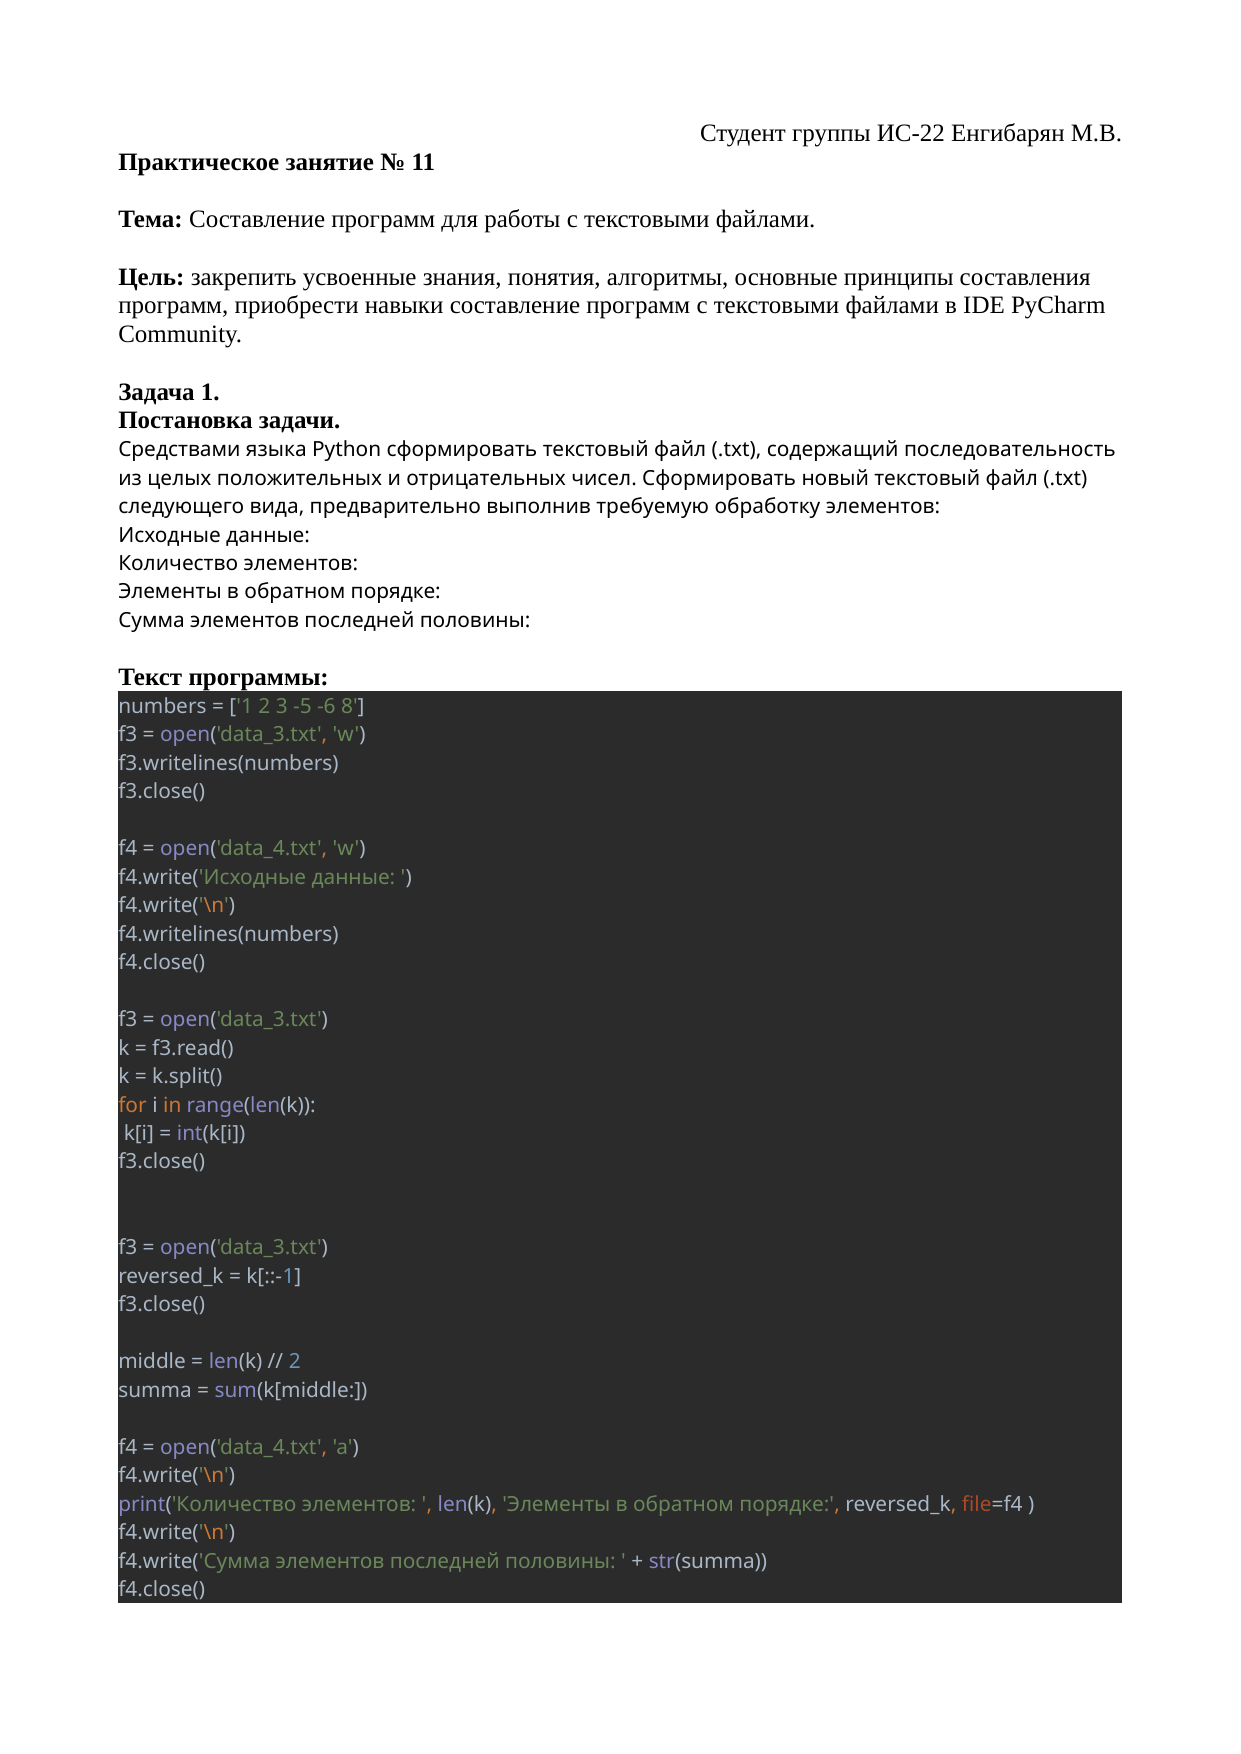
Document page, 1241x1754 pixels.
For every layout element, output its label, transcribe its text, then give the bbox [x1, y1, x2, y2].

text Практическое занятие № 11 [118, 147, 1122, 176]
text Тема: Составление программ для работы с текстовыми файлами. [118, 204, 1122, 233]
text Цель: закрепить усвоенные знания, понятия, алгоритмы, основные принципы составления программ, приобрести навыки составление программ с текстовыми файлами в IDE PyCharm Community. [118, 262, 1122, 348]
text Средствами языка Python сформировать текстовый файл (.txt), содержащий последовательность из целых положительных и отрицательных чисел. Сформировать новый текстовый файл (.txt) следующего вида, предварительно выполнив требуемую обработку элементов: [118, 434, 1122, 520]
text Текст программы: [118, 662, 1122, 691]
text Количество элементов: [118, 548, 1122, 577]
text Исходные данные: [118, 520, 1122, 548]
text numbers = ['1 2 3 -5 -6 8'] f3 = open('data_3.txt', 'w') f3.writelines(numbers) f3.close() f4 = open('data_4.txt', 'w') f4.write('Исходные данные: ') f4.write('\n') f4.writelines(numbers) f4.close() f3 = open('data_3.txt') k = f3.read() k = k.split() for i in range(len(k)): k[i] = int(k[i]) f3.close() f3 = open('data_3.txt') reversed_k = k[::-1] f3.close() middle = len(k) // 2 summa = sum(k[middle:]) f4 = open('data_4.txt', 'a') f4.write('\n') print('Количество элементов: ', len(k), 'Элементы в обратном порядке:', reversed_k, file=f4 ) f4.write('\n') f4.write('Сумма элементов последней половины: ' + str(summa)) f4.close() [118, 691, 1122, 1603]
text Сумма элементов последней половины: [118, 605, 1122, 633]
text Постановка задачи. [118, 406, 1122, 434]
text Студент группы ИС-22 Енгибарян М.В. [118, 118, 1122, 147]
text Задача 1. [118, 377, 1122, 406]
text Элементы в обратном порядке: [118, 577, 1122, 605]
